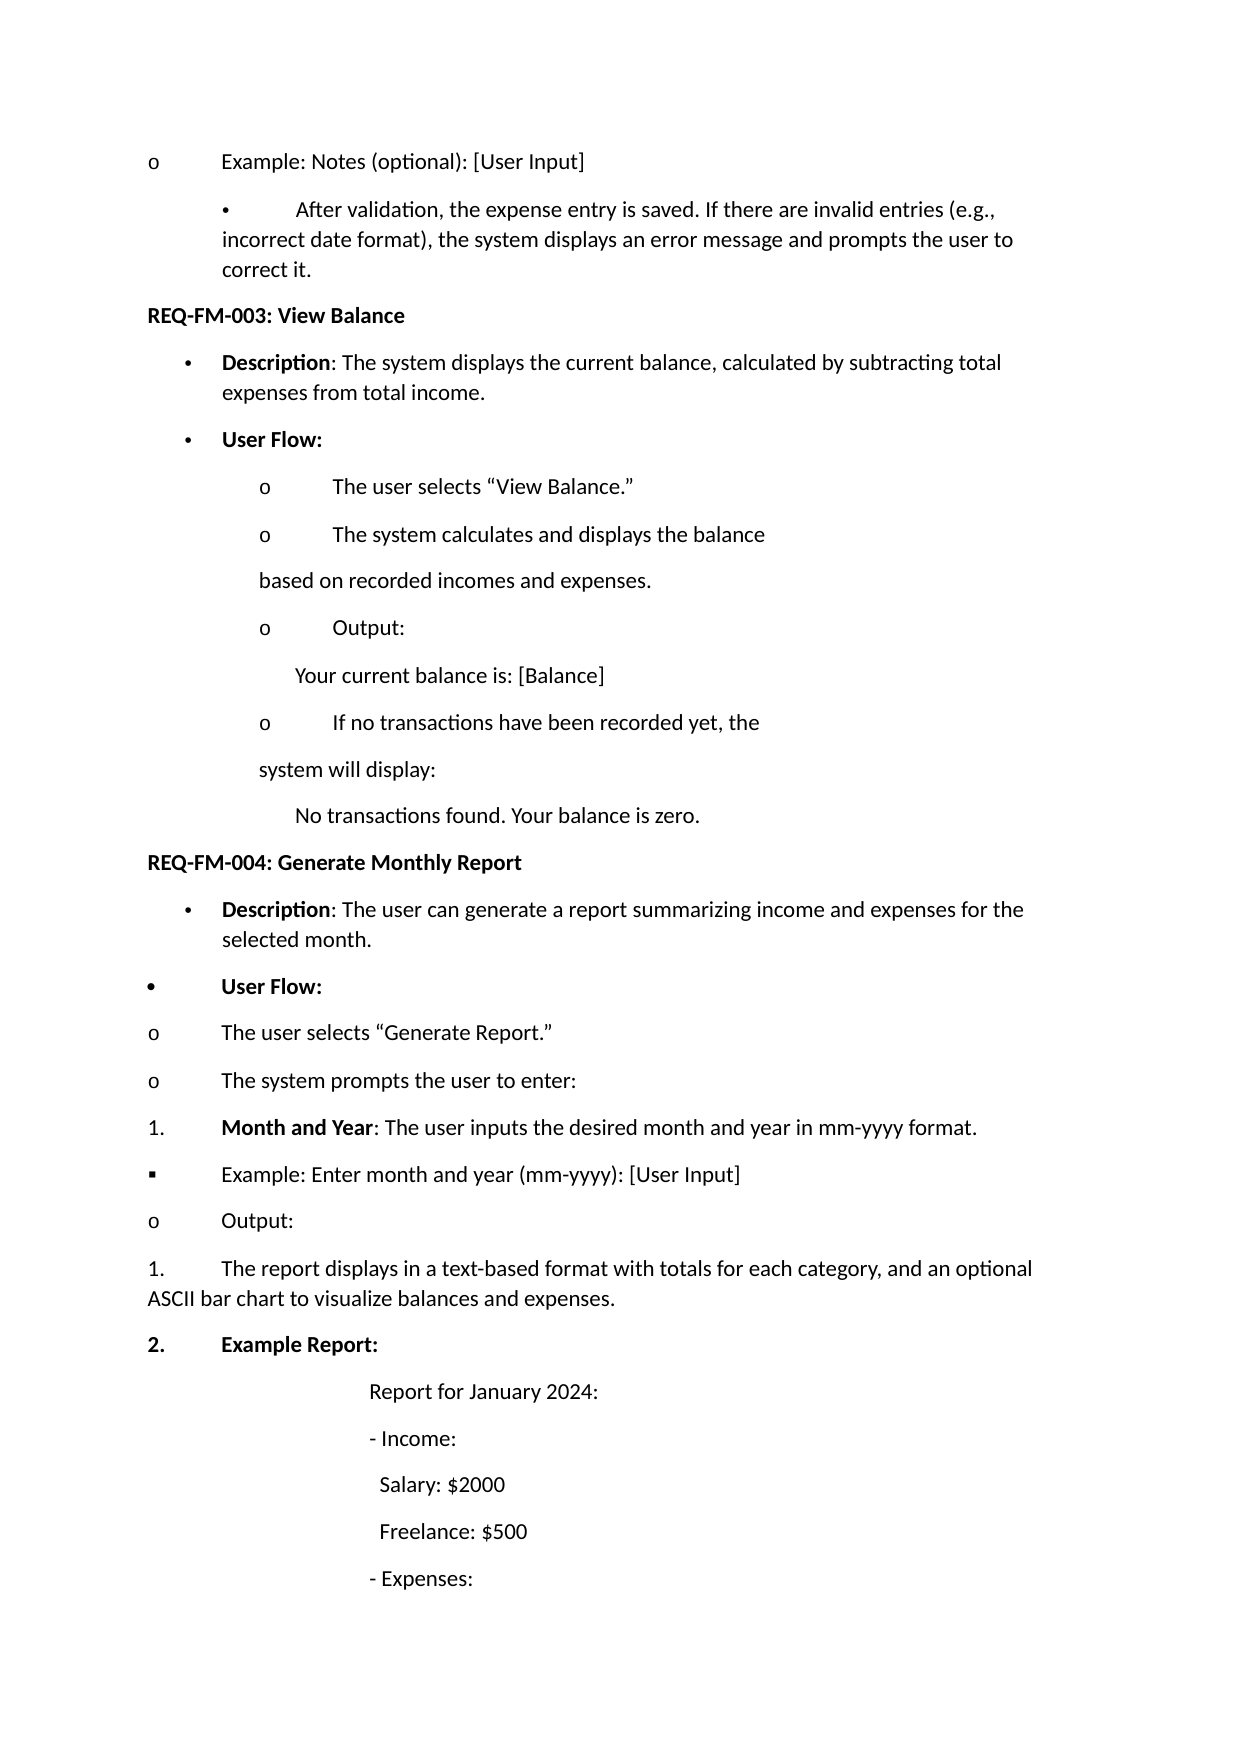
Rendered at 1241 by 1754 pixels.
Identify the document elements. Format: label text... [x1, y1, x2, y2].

list User Flow: [184, 425, 1073, 453]
text Salary: $2000 [157, 1470, 1073, 1498]
list Example: Notes (optional): [User Input] [147, 147, 1073, 176]
list Description: The user can generate a report summarizing income and expenses for the selected month. [184, 895, 1073, 953]
text Report for January 2024: [157, 1377, 1073, 1405]
list Example Report: [147, 1330, 1073, 1358]
list Description: The system displays the current balance, calculated by subtracting total expenses from total income. [184, 348, 1073, 406]
list If no transactions have been recorded yet, the system will display: [259, 708, 784, 783]
text - Income: [157, 1424, 1073, 1452]
text - Expenses: [157, 1564, 1073, 1592]
list User Flow: [147, 972, 1073, 1000]
text REQ-FM-004: Generate Monthly Report [147, 848, 784, 876]
list Output: [147, 1206, 1073, 1235]
text Your current balance is: [Balance] [222, 661, 784, 689]
text Freelance: $500 [157, 1517, 1073, 1545]
list Example: Enter month and year (mm-yyyy): [User Input] [147, 1160, 1073, 1188]
list The report displays in a text-based format with totals for each category, and an optional ASCII bar chart to visualize balances and expenses. [147, 1254, 1073, 1312]
text No transactions found. Your balance is zero. [222, 802, 784, 829]
list Output: [259, 613, 784, 642]
list After validation, the expense entry is saved. If there are invalid entries (e.g., incorrect date format), the system displays an error message and prompts the user to correct it. [222, 195, 1073, 283]
list Month and Year: The user inputs the desired month and year in mm-yyyy format. [147, 1113, 1073, 1141]
list The system prompts the user to enter: [147, 1066, 1073, 1094]
list The user selects “Generate Report.” [147, 1018, 1073, 1047]
list The system calculates and displays the balance based on recorded incomes and expenses. [259, 520, 784, 595]
list The user selects “View Balance.” [259, 472, 784, 501]
text REQ-FM-003: View Balance [147, 302, 1073, 329]
